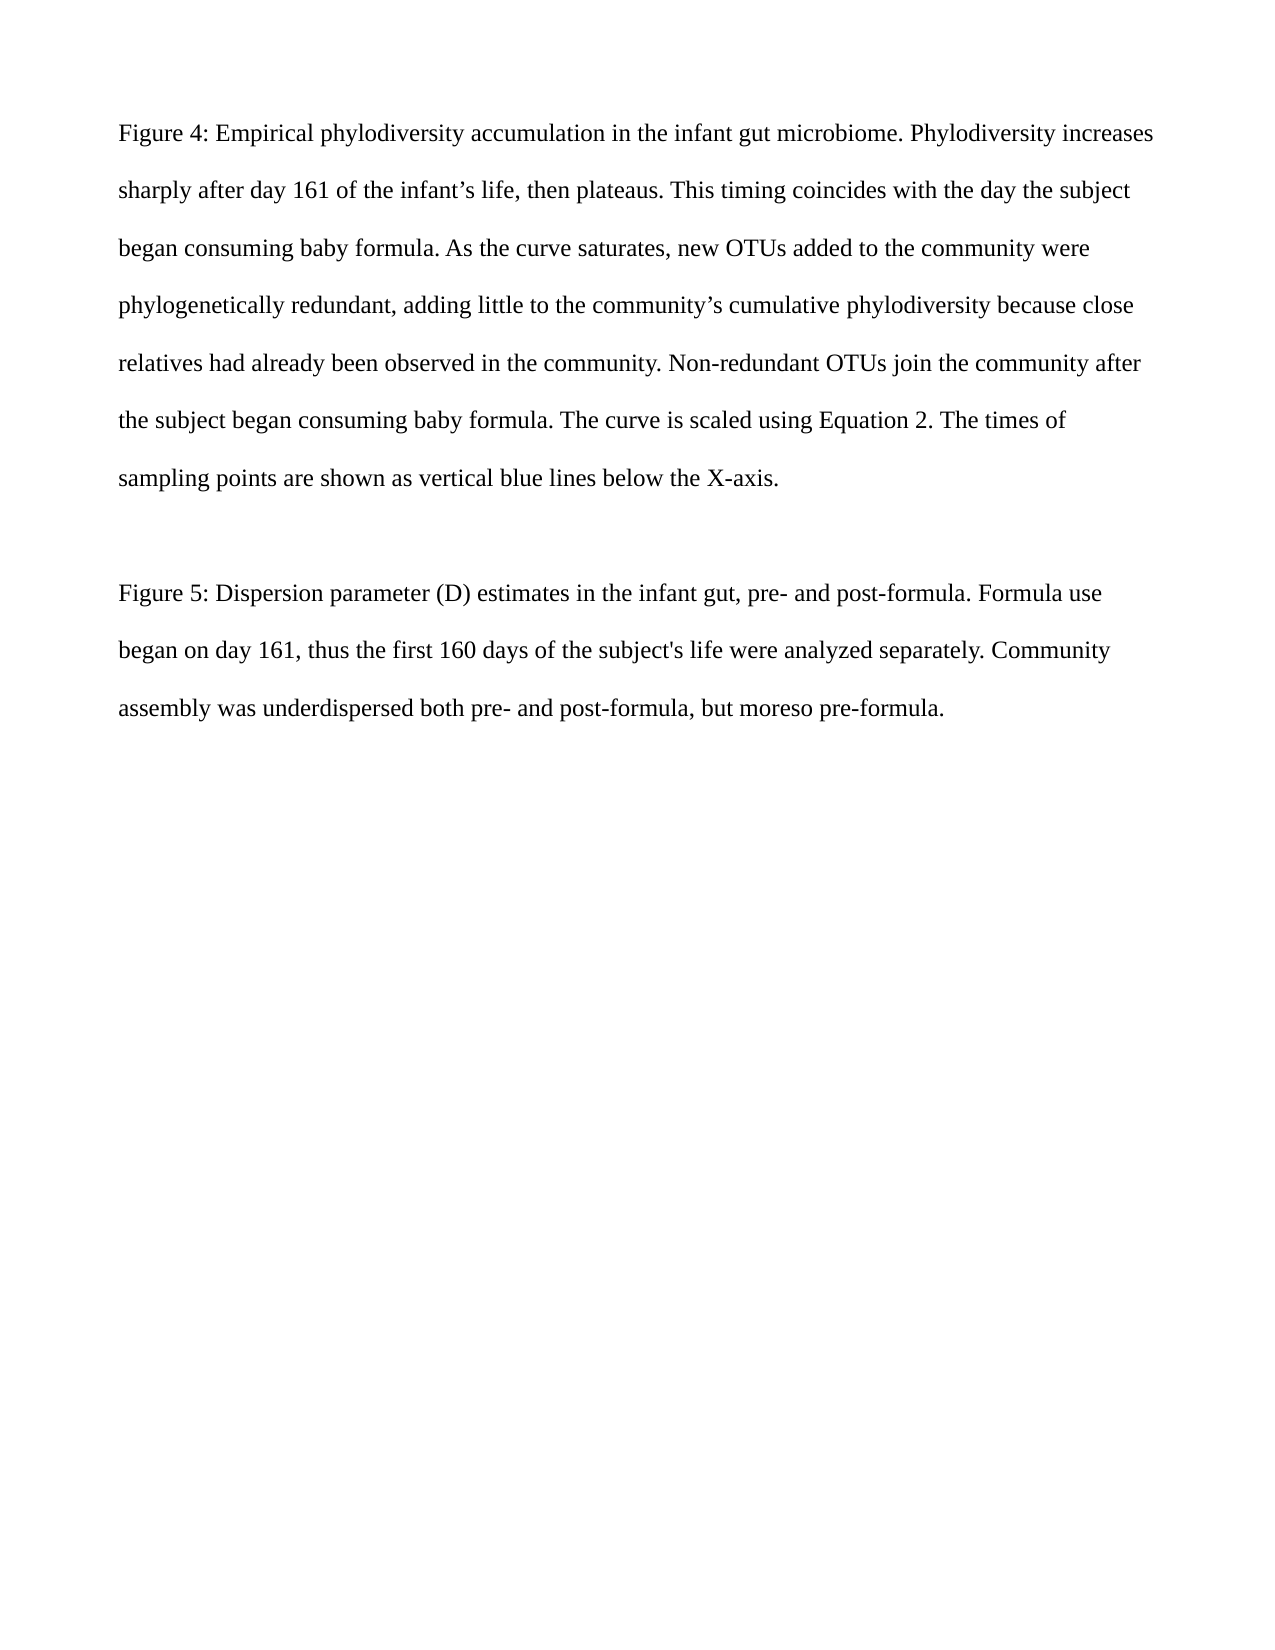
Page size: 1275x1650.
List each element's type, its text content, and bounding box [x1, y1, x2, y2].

text Figure 5: Dispersion parameter (D) estimates in the infant gut, pre- and post-formula. Formula use began on day 161, thus the first 160 days of the subject's life were analyzed separately. Community assembly was underdispersed both pre- and post-formula, but moreso pre-formula. [118, 578, 1157, 722]
text Figure 4: Empirical phylodiversity accumulation in the infant gut microbiome. Phylodiversity increases sharply after day 161 of the infant’s life, then plateaus. This timing coincides with the day the subject began consuming baby formula. As the curve saturates, new OTUs added to the community were phylogenetically redundant, adding little to the community’s cumulative phylodiversity because close relatives had already been observed in the community. Non-redundant OTUs join the community after the subject began consuming baby formula. The curve is scaled using Equation 2. The times of sampling points are shown as vertical blue lines below the X-axis. [118, 118, 1157, 492]
